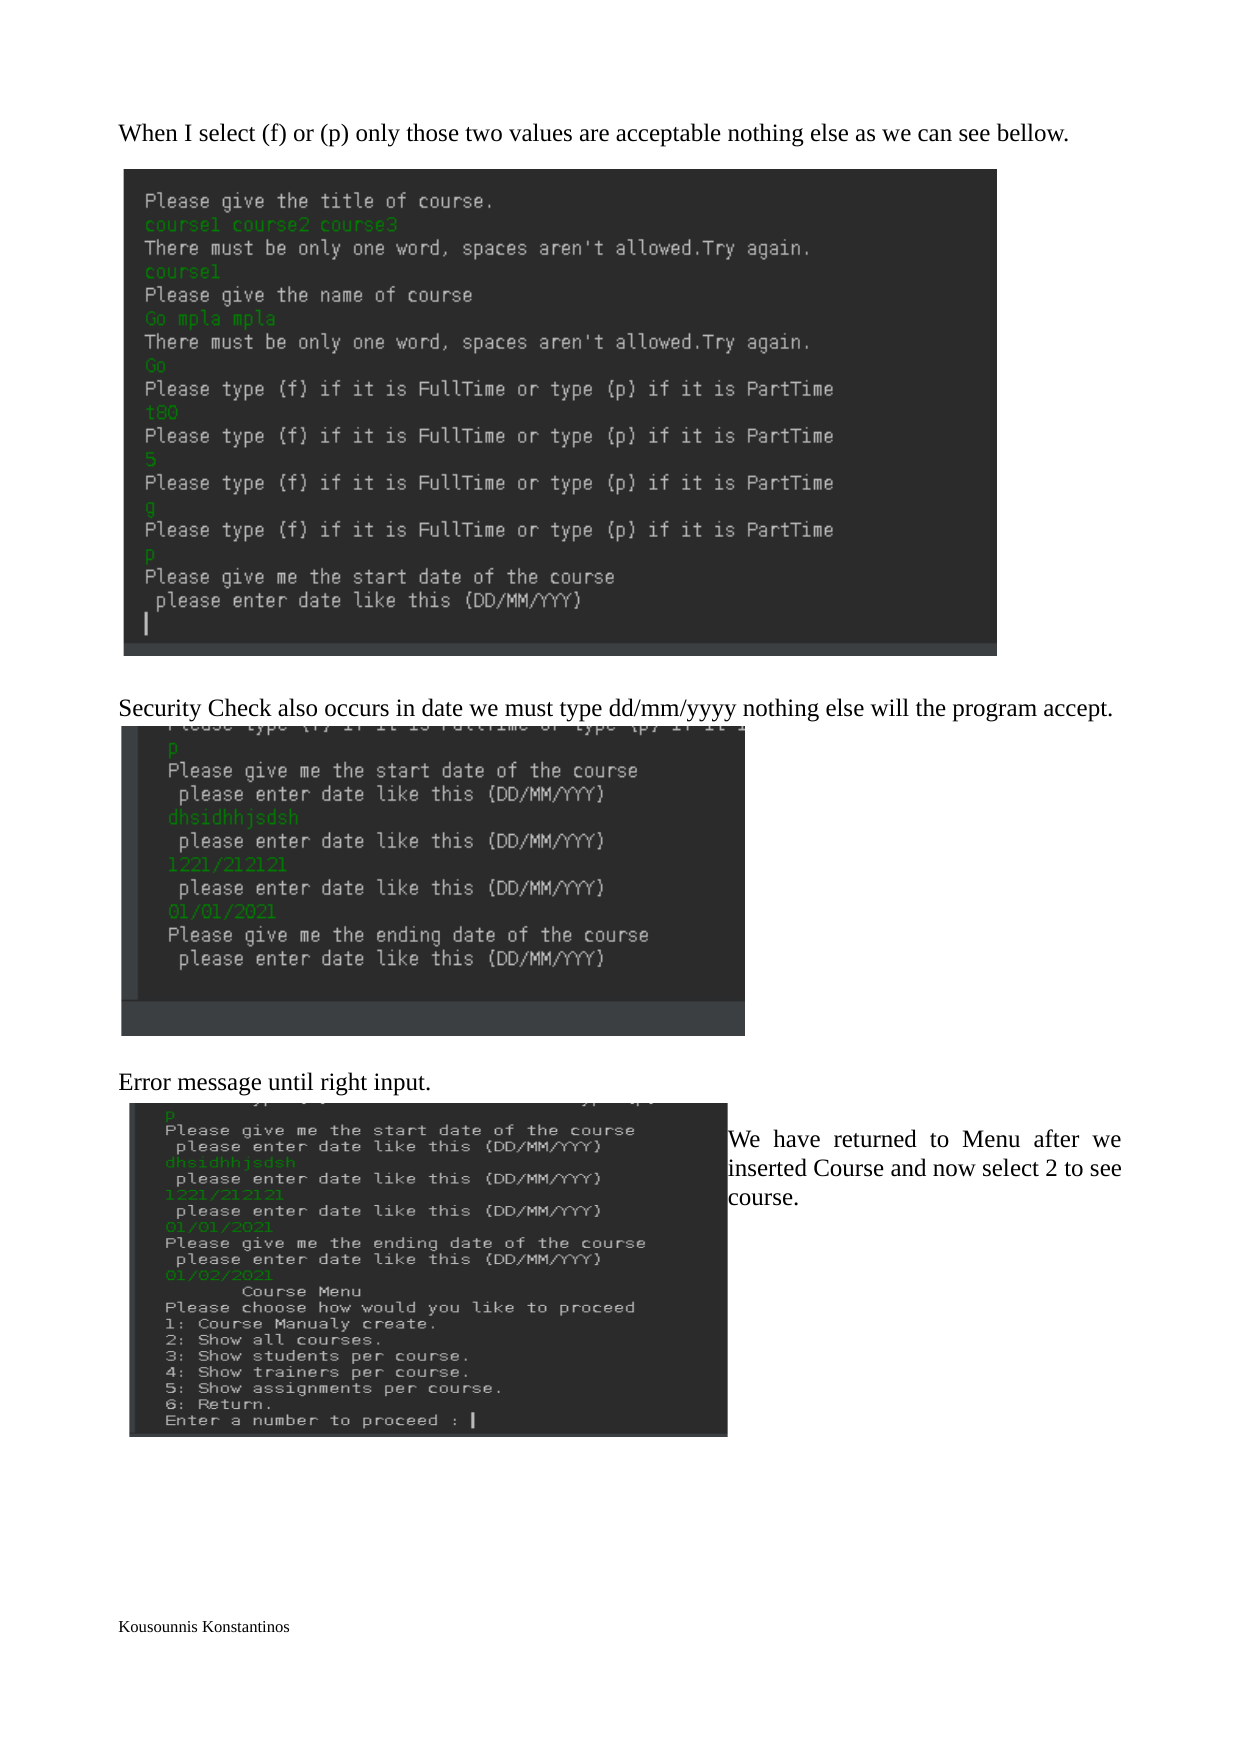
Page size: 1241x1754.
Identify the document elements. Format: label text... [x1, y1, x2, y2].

text When I select (f) or (p) only those two values are acceptable nothing else as we can see bellow. [118, 118, 1122, 147]
picture [129, 1103, 728, 1437]
picture [121, 726, 745, 1036]
text We have returned to Menu after we inserted Course and now select 2 to see course. [728, 1124, 1122, 1211]
picture [123, 169, 997, 656]
text Security Check also occurs in date we must type dd/mm/yyyy nothing else will the program accept. [118, 693, 1122, 722]
text Error message until right input. [118, 1067, 1122, 1096]
